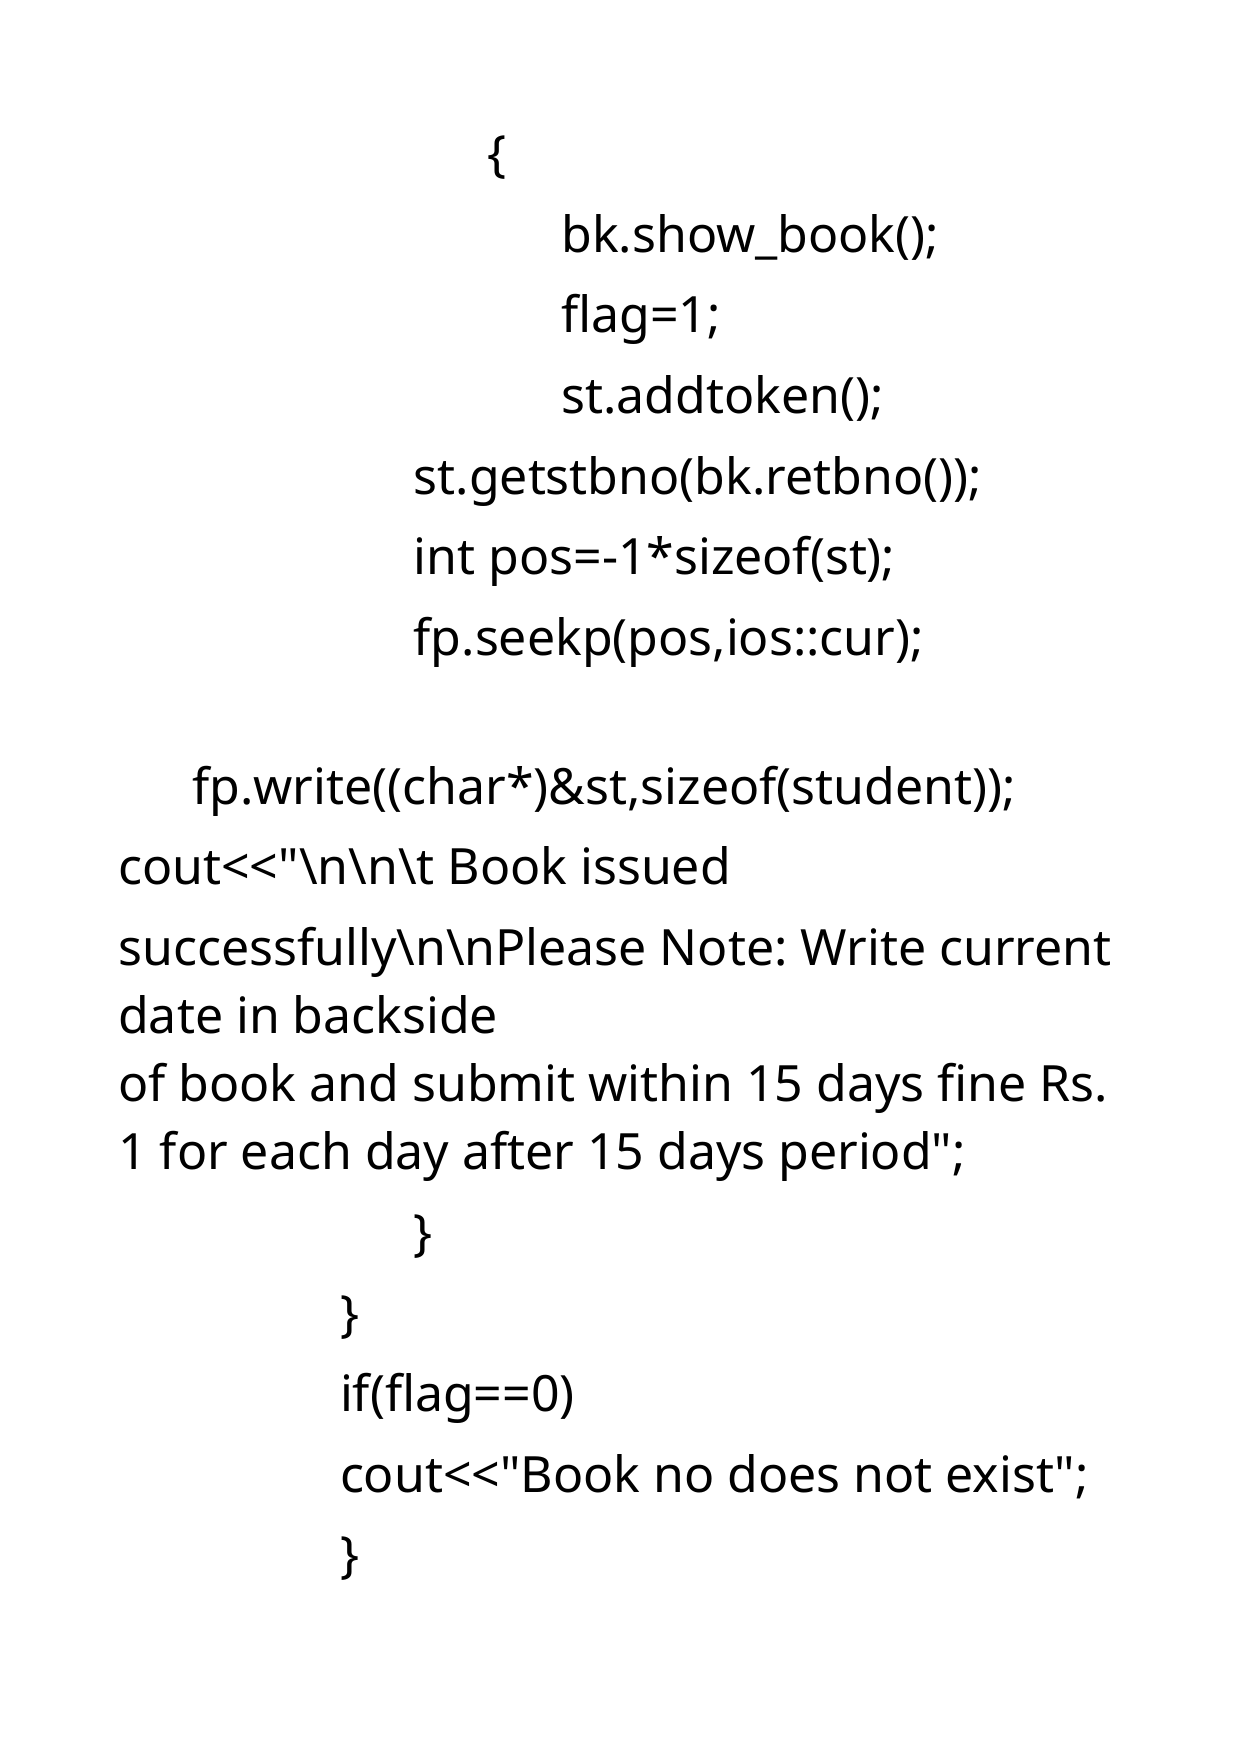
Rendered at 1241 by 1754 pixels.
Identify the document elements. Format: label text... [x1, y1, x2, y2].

text st.getstbno(bk.retbno()); [118, 441, 1122, 509]
text cout<<"\n\n\t Book issued [118, 831, 1122, 899]
text { [118, 118, 1122, 186]
text fp.seekp(pos,ios::cur); [118, 602, 1122, 670]
text cout<<"Book no does not exist"; [118, 1439, 1122, 1507]
text bk.show_book(); [118, 199, 1122, 267]
text if(flag==0) [118, 1358, 1122, 1426]
text } [118, 1277, 1122, 1346]
text st.addtoken(); [118, 360, 1122, 428]
text int pos=-1*sizeof(st); [118, 521, 1122, 589]
text } [118, 1197, 1122, 1265]
text fp.write((char*)&st,sizeof(student)); [118, 682, 1122, 819]
text } [118, 1519, 1122, 1587]
text flag=1; [118, 279, 1122, 347]
text successfully\n\nPlease Note: Write current date in backside of book and submit within 15 days fine Rs. 1 for each day after 15 days period"; [118, 912, 1122, 1184]
